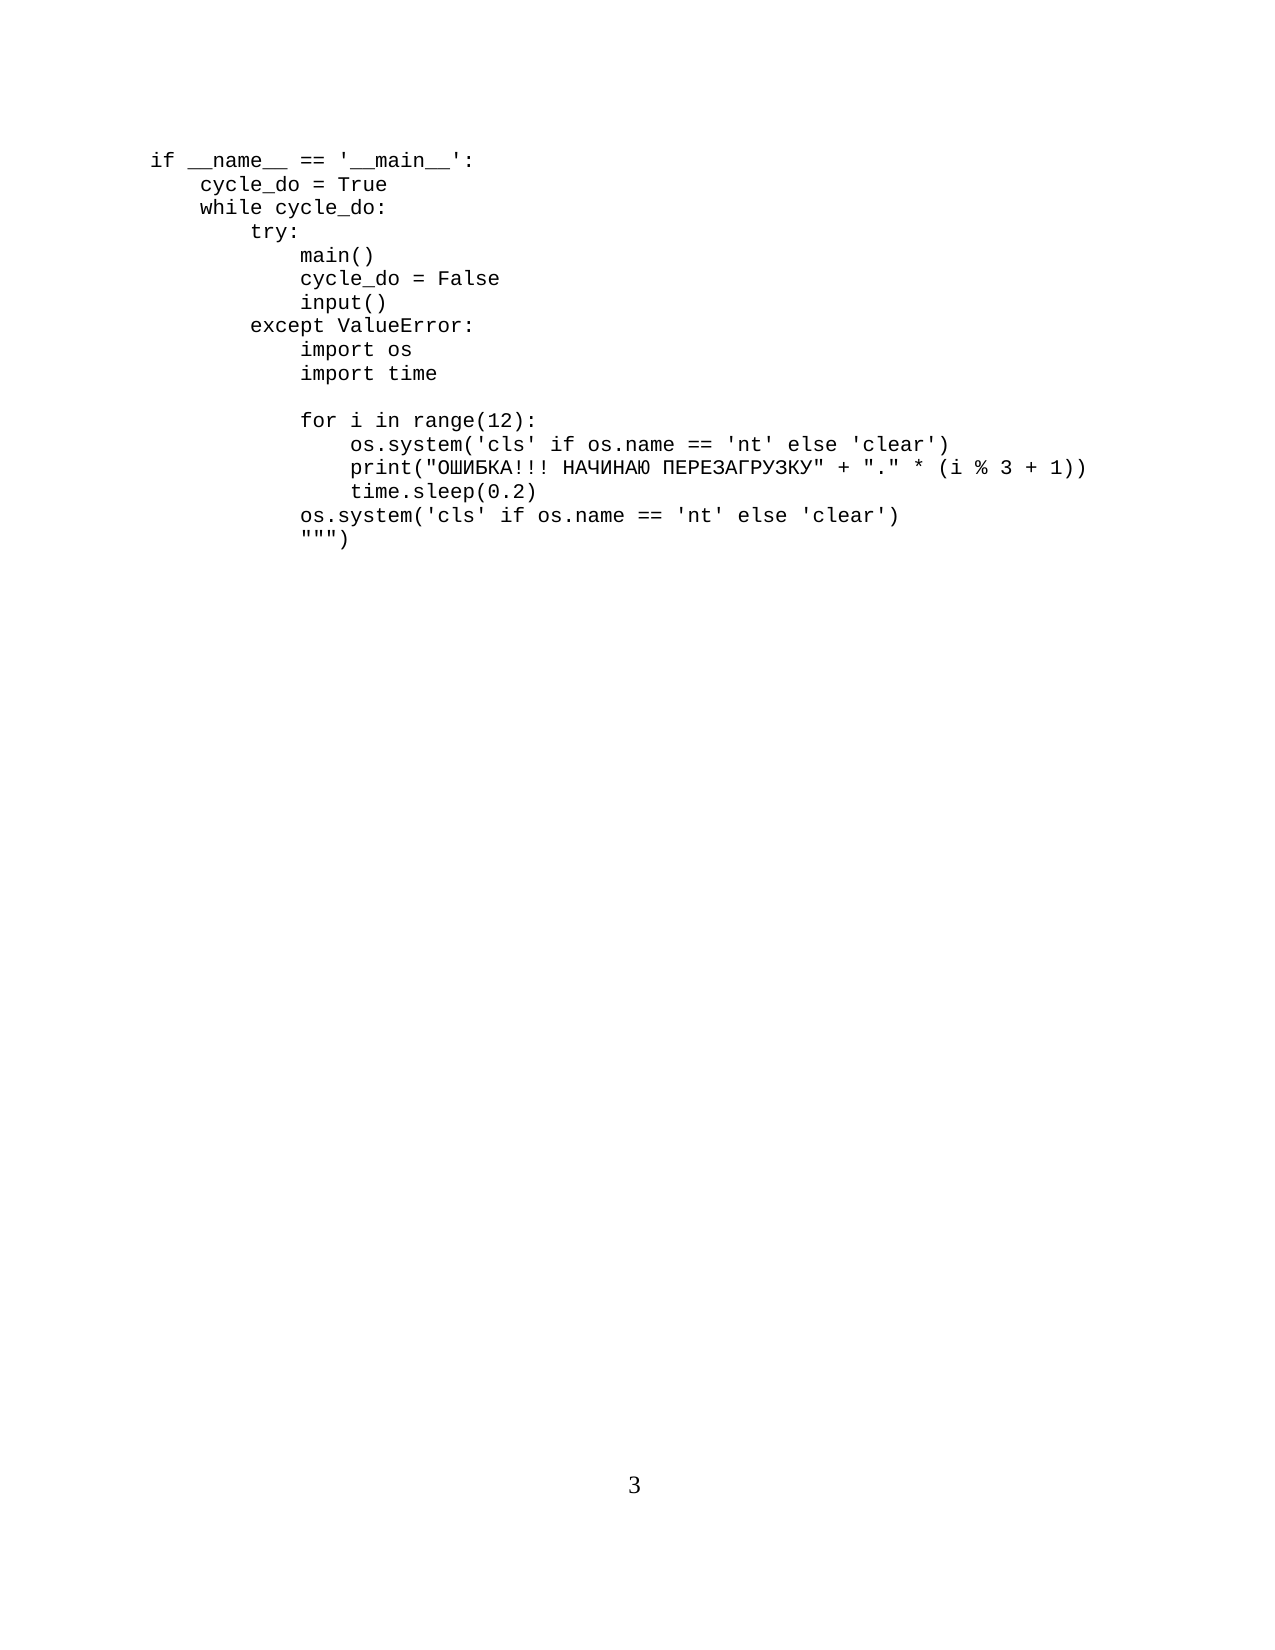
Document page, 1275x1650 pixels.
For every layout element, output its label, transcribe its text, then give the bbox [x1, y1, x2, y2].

text cycle_do = False [150, 268, 1125, 292]
text time.sleep(0.2) [150, 481, 1125, 505]
text os.system('cls' if os.name == 'nt' else 'clear') [150, 434, 1125, 457]
text input() [150, 292, 1125, 316]
text print("ОШИБКА!!! НАЧИНАЮ ПЕРЕЗАГРУЗКУ" + "." * (i % 3 + 1)) [150, 457, 1125, 481]
text cycle_do = True [150, 174, 1125, 197]
text import os [150, 339, 1125, 363]
text except ValueError: [150, 316, 1125, 339]
text while cycle_do: [150, 197, 1125, 221]
text try: [150, 221, 1125, 244]
text if __name__ == '__main__': [150, 150, 1125, 174]
text for i in range(12): [150, 410, 1125, 434]
text import time [150, 363, 1125, 386]
text main() [150, 244, 1125, 268]
text os.system('cls' if os.name == 'nt' else 'clear') [150, 505, 1125, 528]
text """) [150, 528, 1125, 552]
